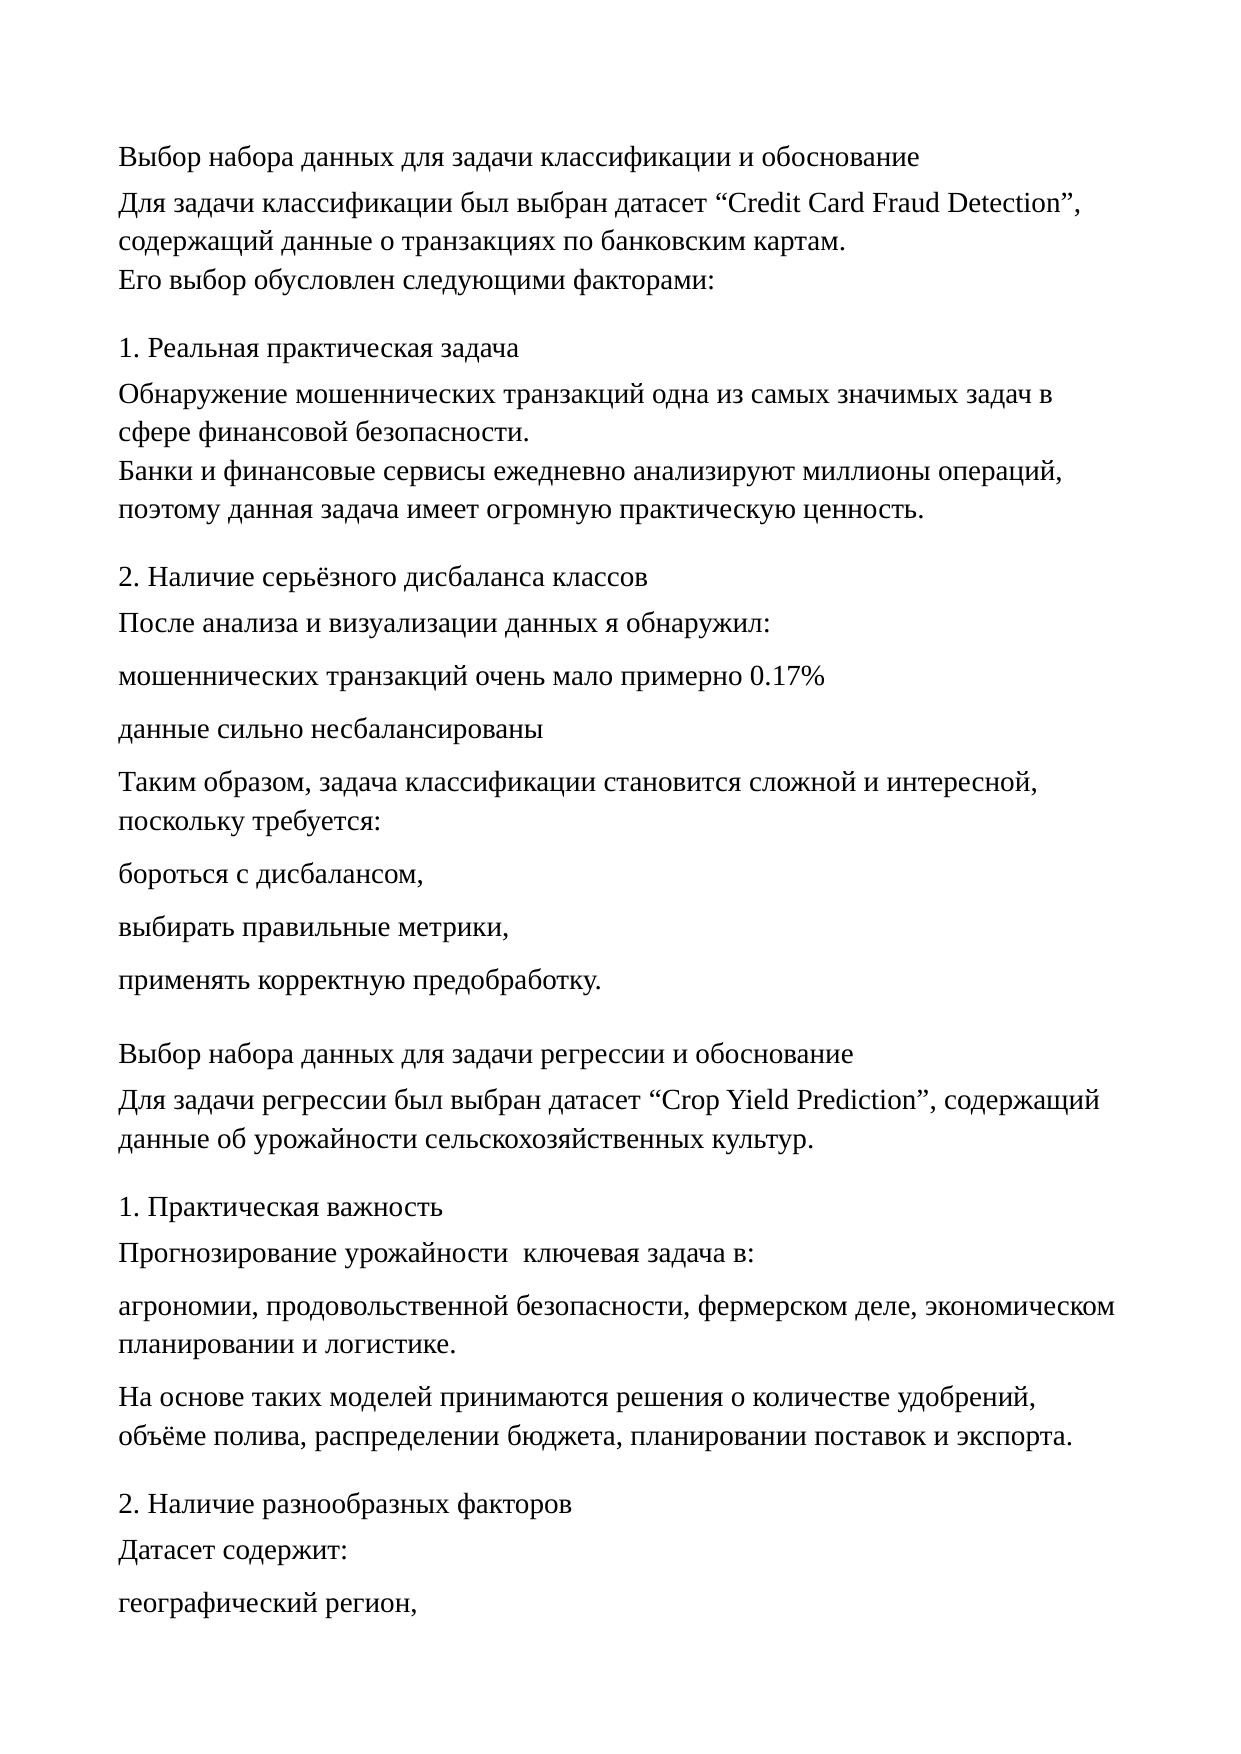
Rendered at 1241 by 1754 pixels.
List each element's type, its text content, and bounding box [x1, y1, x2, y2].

text агрономии, продовольственной безопасности, фермерском деле, экономическом планировании и логистике. [118, 1288, 1122, 1360]
text бороться с дисбалансом, [118, 856, 1122, 890]
text Для задачи классификации был выбран датасет “Credit Card Fraud Detection”, содержащий данные о транзакциях по банковским картам. Его выбор обусловлен следующими факторами: [118, 185, 1122, 296]
subtitle Выбор набора данных для задачи классификации и обоснование [118, 139, 1122, 172]
text данные сильно несбалансированы [118, 711, 1122, 745]
text Таким образом, задача классификации становится сложной и интересной, поскольку требуется: [118, 764, 1122, 837]
subtitle 2. Наличие разнообразных факторов [118, 1486, 1122, 1519]
text Обнаружение мошеннических транзакций одна из самых значимых задач в сфере финансовой безопасности. Банки и финансовые сервисы ежедневно анализируют миллионы операций, поэтому данная задача имеет огромную практическую ценность. [118, 376, 1122, 525]
text Датасет содержит: [118, 1532, 1122, 1565]
text географический регион, [118, 1585, 1122, 1618]
text Для задачи регрессии был выбран датасет “Crop Yield Prediction”, содержащий данные об урожайности сельскохозяйственных культур. [118, 1082, 1122, 1154]
text После анализа и визуализации данных я обнаружил: [118, 605, 1122, 639]
text применять корректную предобработку. [118, 962, 1122, 996]
subtitle Выбор набора данных для задачи регрессии и обоснование [118, 1036, 1122, 1070]
text выбирать правильные метрики, [118, 909, 1122, 943]
text Прогнозирование урожайности ключевая задача в: [118, 1235, 1122, 1268]
subtitle 1. Практическая важность [118, 1189, 1122, 1222]
subtitle 1. Реальная практическая задача [118, 330, 1122, 363]
text На основе таких моделей принимаются решения о количестве удобрений, объёме полива, распределении бюджета, планировании поставок и экспорта. [118, 1379, 1122, 1452]
subtitle 2. Наличие серьёзного дисбаланса классов [118, 559, 1122, 593]
text мошеннических транзакций очень мало примерно 0.17% [118, 658, 1122, 692]
